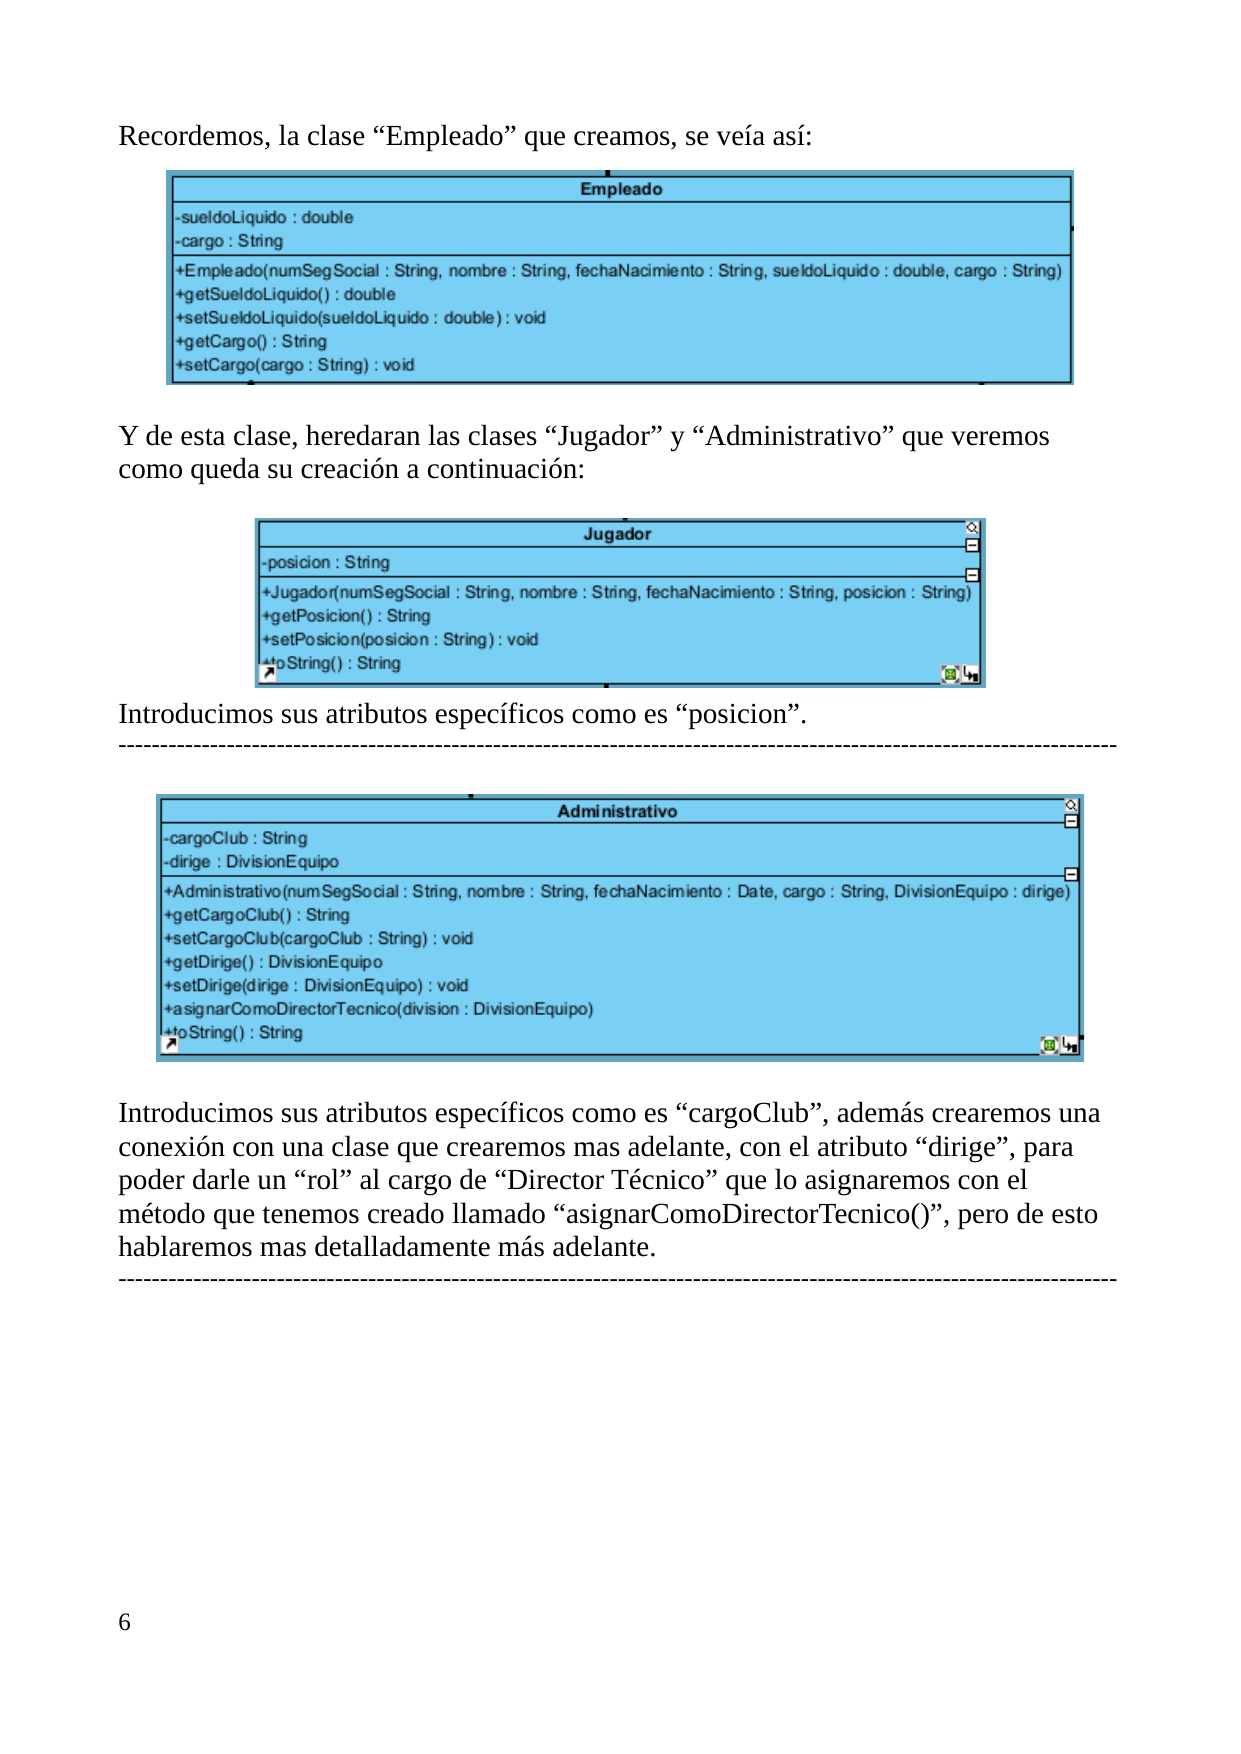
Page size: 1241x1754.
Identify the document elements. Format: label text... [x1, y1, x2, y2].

text Y de esta clase, heredaran las clases “Jugador” y “Administrativo” que veremos como queda su creación a continuación: [118, 418, 1122, 485]
picture [156, 794, 1085, 1062]
text ------------------------------------------------------------------------------------------------------------------------ [118, 1263, 1122, 1321]
text Introducimos sus atributos específicos como es “posicion”. [118, 696, 1122, 729]
picture [166, 170, 1074, 385]
text Introducimos sus atributos específicos como es “cargoClub”, además crearemos una conexión con una clase que crearemos mas adelante, con el atributo “dirige”, para poder darle un “rol” al cargo de “Director Técnico” que lo asignaremos con el método que tenemos creado llamado “asignarComoDirectorTecnico()”, pero de esto hablaremos mas detalladamente más adelante. [118, 1095, 1122, 1263]
text Recordemos, la clase “Empleado” que creamos, se veía así: [118, 118, 1122, 152]
text ------------------------------------------------------------------------------------------------------------------------ [118, 729, 1122, 758]
picture [254, 518, 986, 688]
